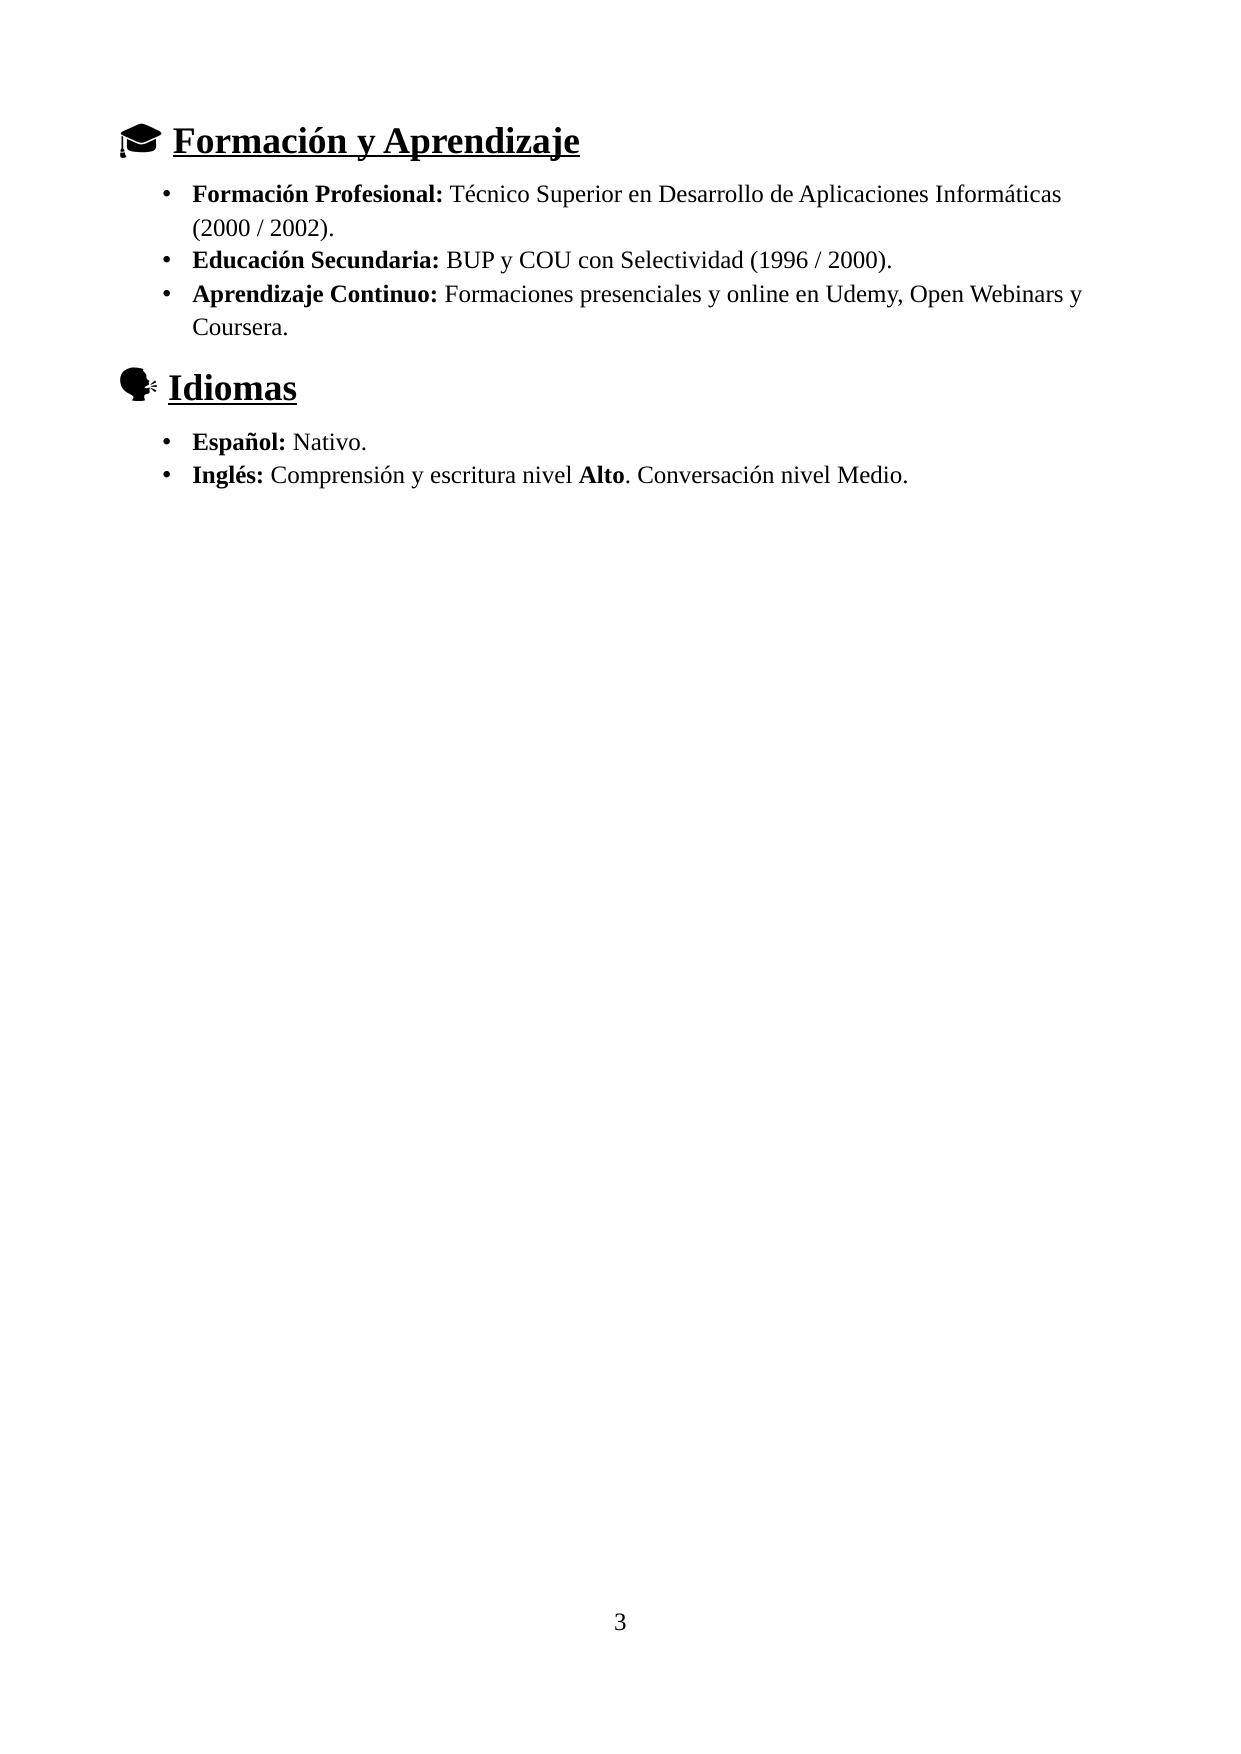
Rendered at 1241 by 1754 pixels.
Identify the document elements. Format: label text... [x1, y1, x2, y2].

subtitle 🗣️ Idiomas [118, 365, 1122, 408]
list Formación Profesional: Técnico Superior en Desarrollo de Aplicaciones Informáticas (2000 / 2002). [162, 179, 1122, 241]
list Educación Secundaria: BUP y COU con Selectividad (1996 / 2000). [162, 246, 1122, 274]
list Inglés: Comprensión y escritura nivel Alto. Conversación nivel Medio. [162, 460, 1122, 488]
subtitle 🎓 Formación y Aprendizaje [118, 118, 1122, 161]
list Español: Nativo. [162, 427, 1122, 456]
list Aprendizaje Continuo: Formaciones presenciales y online en Udemy, Open Webinars y Coursera. [162, 279, 1122, 340]
